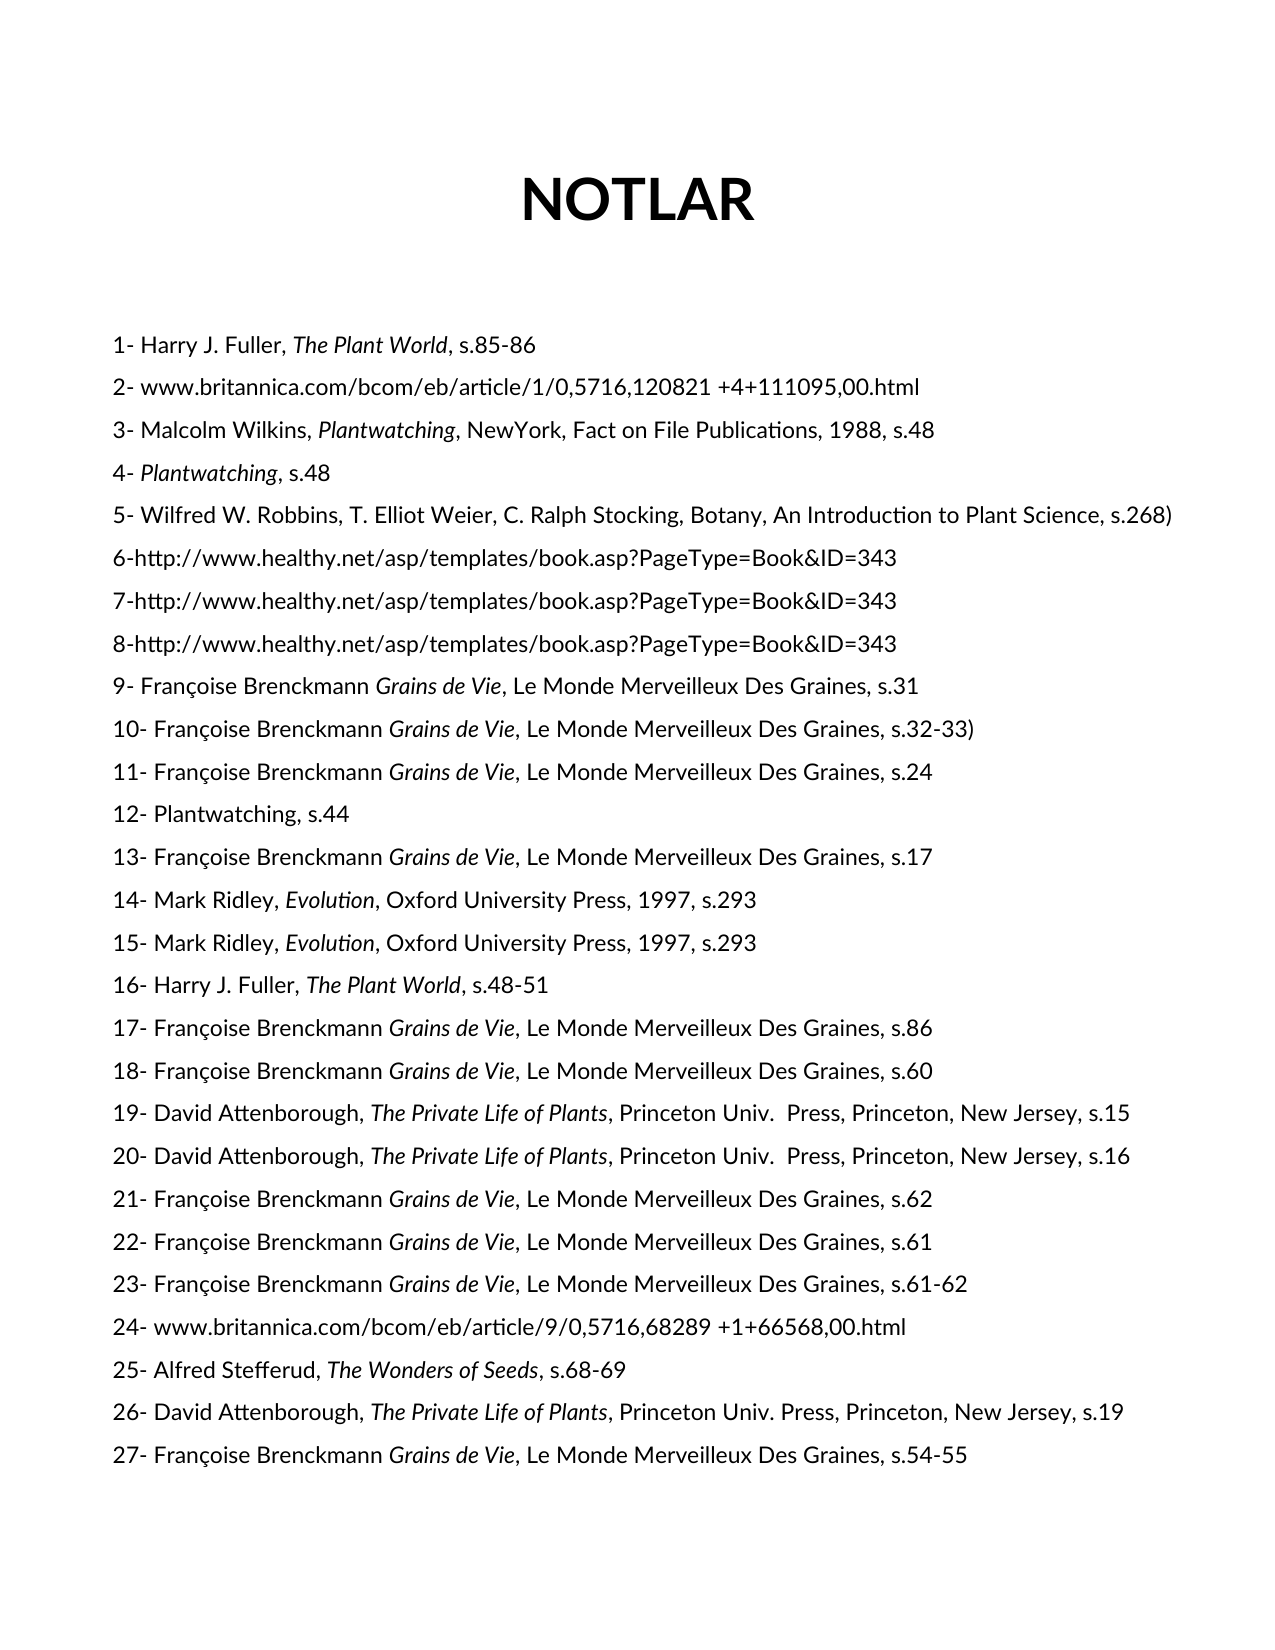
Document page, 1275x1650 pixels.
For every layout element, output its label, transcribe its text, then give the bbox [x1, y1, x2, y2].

text 7-http://www.healthy.net/asp/templates/book.asp?PageType=Book&ID=343 [75, 587, 1200, 614]
text 16- Harry J. Fuller, The Plant World, s.48-51 [75, 971, 1200, 998]
text 23- Françoise Brenckmann Grains de Vie, Le Monde Merveilleux Des Graines, s.61-62 [75, 1270, 1200, 1297]
text 20- David Attenborough, The Private Life of Plants, Princeton Univ. Press, Princeton, New Jersey, s.16 [75, 1142, 1200, 1169]
text 15- Mark Ridley, Evolution, Oxford University Press, 1997, s.293 [75, 928, 1200, 956]
text 12- Plantwatching, s.44 [75, 800, 1200, 828]
text 5- Wilfred W. Robbins, T. Elliot Weier, C. Ralph Stocking, Botany, An Introduction to Plant Science, s.268) [75, 501, 1200, 529]
text 1- Harry J. Fuller, The Plant World, s.85-86 [75, 330, 1200, 358]
text 3- Malcolm Wilkins, Plantwatching, NewYork, Fact on File Publications, 1988, s.48 [75, 416, 1200, 443]
text 25- Alfred Stefferud, The Wonders of Seeds, s.68-69 [75, 1355, 1200, 1383]
text 22- Françoise Brenckmann Grains de Vie, Le Monde Merveilleux Des Graines, s.61 [75, 1227, 1200, 1255]
text 21- Françoise Brenckmann Grains de Vie, Le Monde Merveilleux Des Graines, s.62 [75, 1184, 1200, 1212]
text 10- Françoise Brenckmann Grains de Vie, Le Monde Merveilleux Des Graines, s.32-33) [75, 715, 1200, 742]
text 17- Françoise Brenckmann Grains de Vie, Le Monde Merveilleux Des Graines, s.86 [75, 1014, 1200, 1041]
text 8-http://www.healthy.net/asp/templates/book.asp?PageType=Book&ID=343 [75, 629, 1200, 657]
text 6-http://www.healthy.net/asp/templates/book.asp?PageType=Book&ID=343 [75, 544, 1200, 571]
subtitle NOTLAR [75, 162, 1200, 232]
text 13- Françoise Brenckmann Grains de Vie, Le Monde Merveilleux Des Graines, s.17 [75, 843, 1200, 870]
text 19- David Attenborough, The Private Life of Plants, Princeton Univ. Press, Princeton, New Jersey, s.15 [75, 1099, 1200, 1127]
text 9- Françoise Brenckmann Grains de Vie, Le Monde Merveilleux Des Graines, s.31 [75, 672, 1200, 699]
text 24- www.britannica.com/bcom/eb/article/9/0,5716,68289 +1+66568,00.html [75, 1313, 1200, 1340]
text 18- Françoise Brenckmann Grains de Vie, Le Monde Merveilleux Des Graines, s.60 [75, 1056, 1200, 1084]
text 11- Françoise Brenckmann Grains de Vie, Le Monde Merveilleux Des Graines, s.24 [75, 757, 1200, 785]
text 14- Mark Ridley, Evolution, Oxford University Press, 1997, s.293 [75, 886, 1200, 913]
text 2- www.britannica.com/bcom/eb/article/1/0,5716,120821 +4+111095,00.html [75, 373, 1200, 401]
text 27- Françoise Brenckmann Grains de Vie, Le Monde Merveilleux Des Graines, s.54-55 [75, 1441, 1200, 1468]
text 26- David Attenborough, The Private Life of Plants, Princeton Univ. Press, Princeton, New Jersey, s.19 [75, 1398, 1200, 1426]
text 4- Plantwatching, s.48 [75, 458, 1200, 486]
